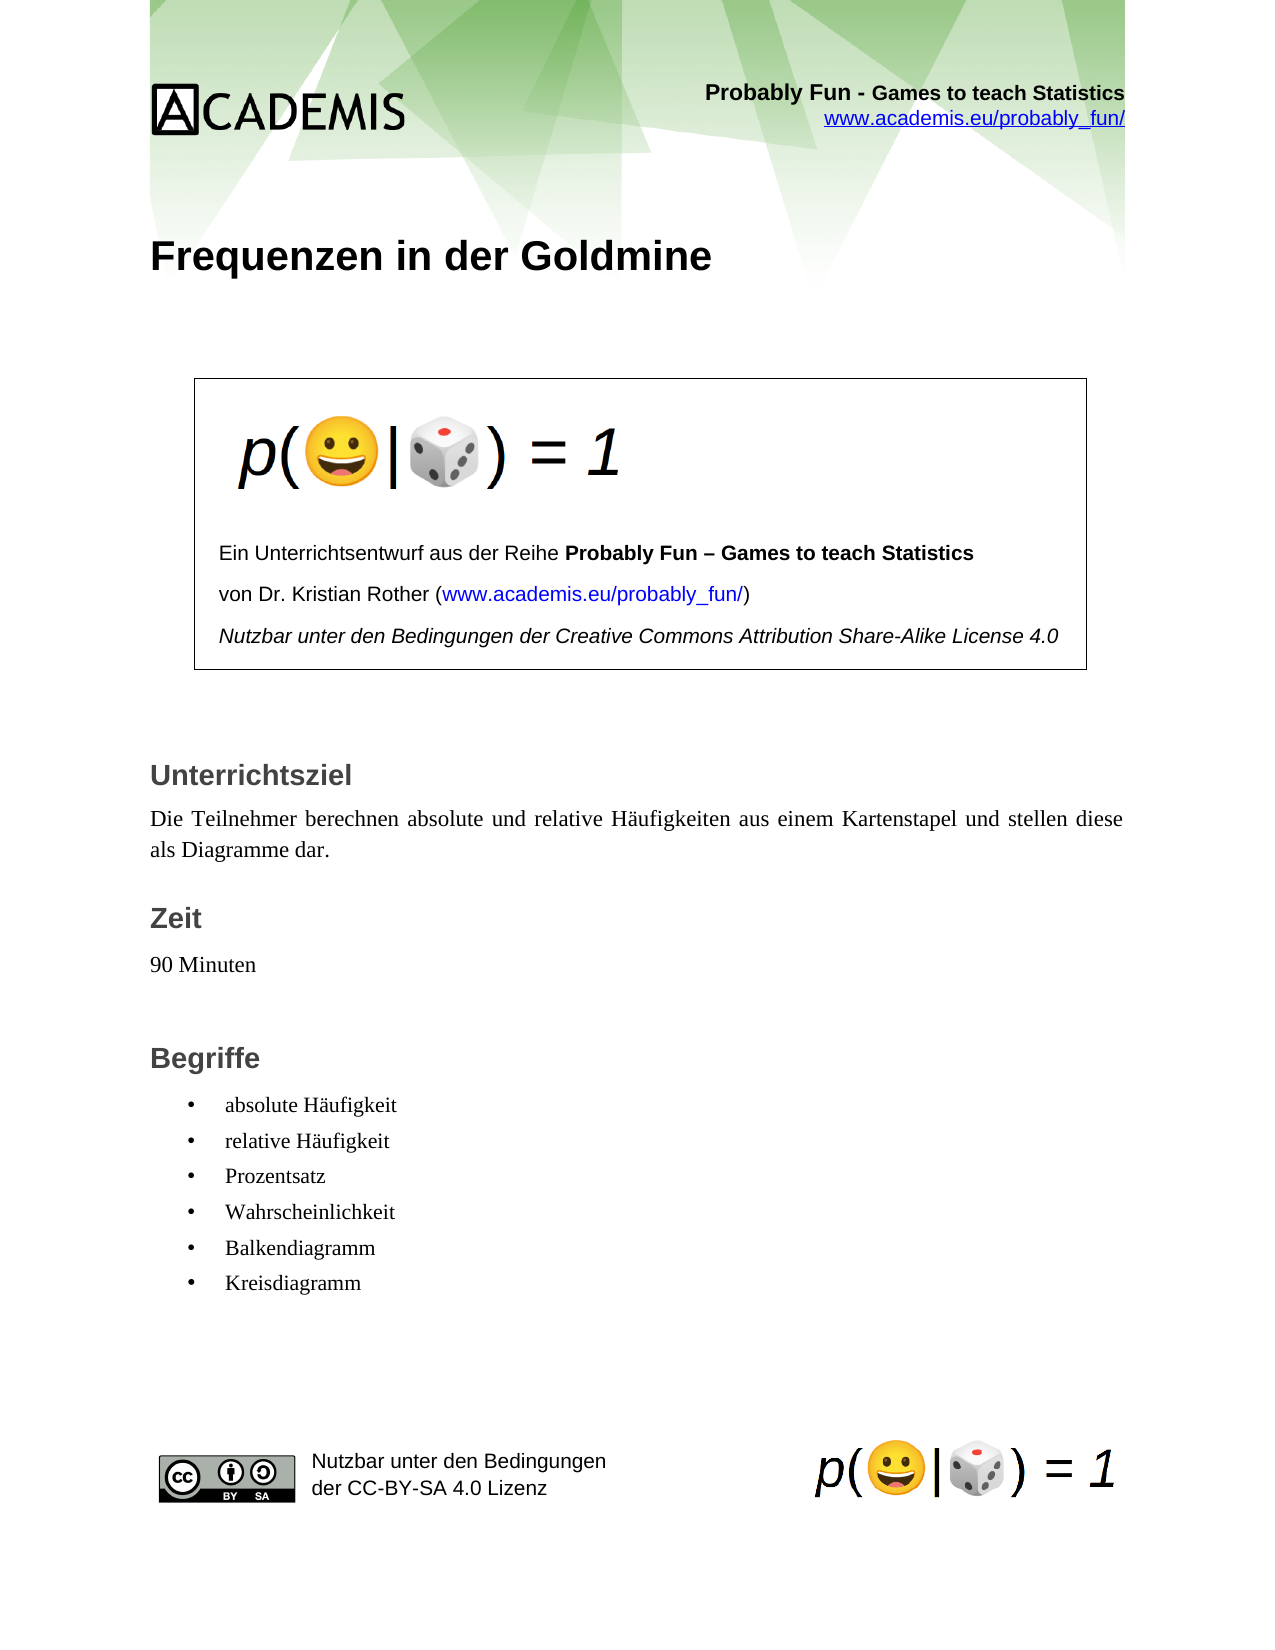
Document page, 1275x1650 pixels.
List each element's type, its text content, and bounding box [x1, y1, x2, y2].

text 90 Minuten [150, 948, 1125, 978]
subtitle Unterrichtsziel [150, 758, 1125, 791]
text Die Teilnehmer berechnen absolute und relative Häufigkeiten aus einem Kartenstapel und stellen diese als Diagramme dar. [150, 805, 1125, 863]
list Prozentsatz [187, 1159, 1125, 1189]
picture [152, 1450, 302, 1507]
picture [149, 0, 1125, 300]
subtitle Frequenzen in der Goldmine [150, 231, 1125, 279]
list absolute Häufigkeit [187, 1088, 1125, 1117]
list relative Häufigkeit [187, 1123, 1125, 1153]
subtitle Begriffe [150, 1041, 1125, 1074]
picture [217, 405, 639, 510]
list Balkendiagramm [187, 1230, 1125, 1260]
list Kreisdiagramm [187, 1266, 1125, 1296]
list Wahrscheinlichkeit [187, 1194, 1125, 1224]
picture [803, 1430, 1124, 1508]
picture [1002, 115, 1008, 124]
subtitle Zeit [150, 901, 1125, 935]
